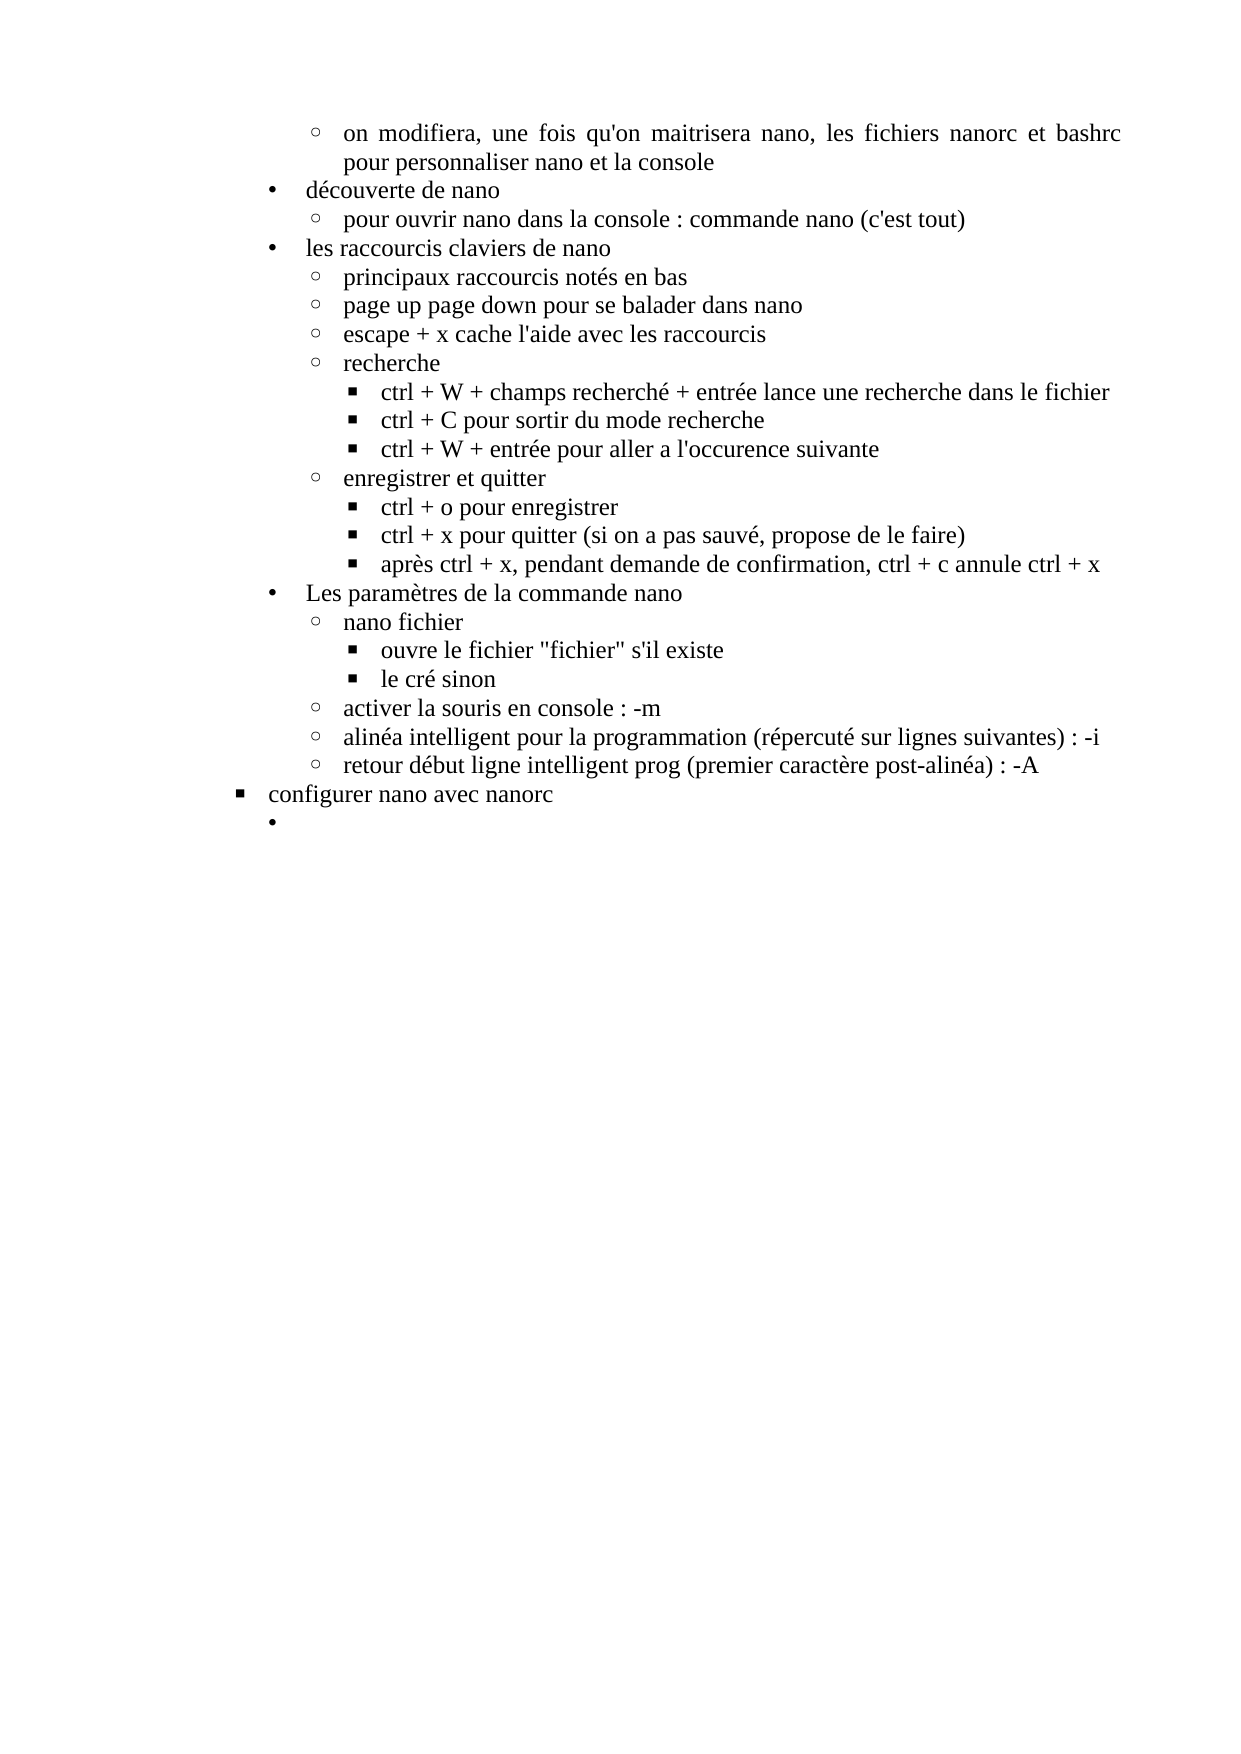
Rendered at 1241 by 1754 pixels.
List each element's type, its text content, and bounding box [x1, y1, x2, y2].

list retour début ligne intelligent prog (premier caractère post-alinéa) : -A [306, 751, 1122, 779]
list escape + x cache l'aide avec les raccourcis [306, 319, 1122, 348]
list Les paramètres de la commande nano [268, 578, 1122, 607]
list ctrl + W + champs recherché + entrée lance une recherche dans le fichier [343, 377, 1122, 406]
list page up page down pour se balader dans nano [306, 291, 1122, 319]
list ctrl + C pour sortir du mode recherche [343, 406, 1122, 434]
list activer la souris en console : -m [306, 693, 1122, 722]
list après ctrl + x, pendant demande de confirmation, ctrl + c annule ctrl + x [343, 549, 1122, 578]
list alinéa intelligent pour la programmation (répercuté sur lignes suivantes) : -i [306, 722, 1122, 751]
list pour ouvrir nano dans la console : commande nano (c'est tout) [306, 204, 1122, 233]
list recherche [306, 348, 1122, 377]
list ctrl + o pour enregistrer [343, 492, 1122, 521]
list le cré sinon [343, 664, 1122, 693]
list ctrl + x pour quitter (si on a pas sauvé, propose de le faire) [343, 521, 1122, 549]
list configurer nano avec nanorc [231, 779, 1122, 808]
list découverte de nano [268, 176, 1122, 204]
list enregistrer et quitter [306, 463, 1122, 492]
list les raccourcis claviers de nano [268, 233, 1122, 262]
list nano fichier [306, 607, 1122, 636]
list principaux raccourcis notés en bas [306, 262, 1122, 291]
list ctrl + W + entrée pour aller a l'occurence suivante [343, 434, 1122, 463]
list ouvre le fichier "fichier" s'il existe [343, 636, 1122, 664]
list on modifiera, une fois qu'on maitrisera nano, les fichiers nanorc et bashrc pour personnaliser nano et la console [306, 118, 1122, 176]
